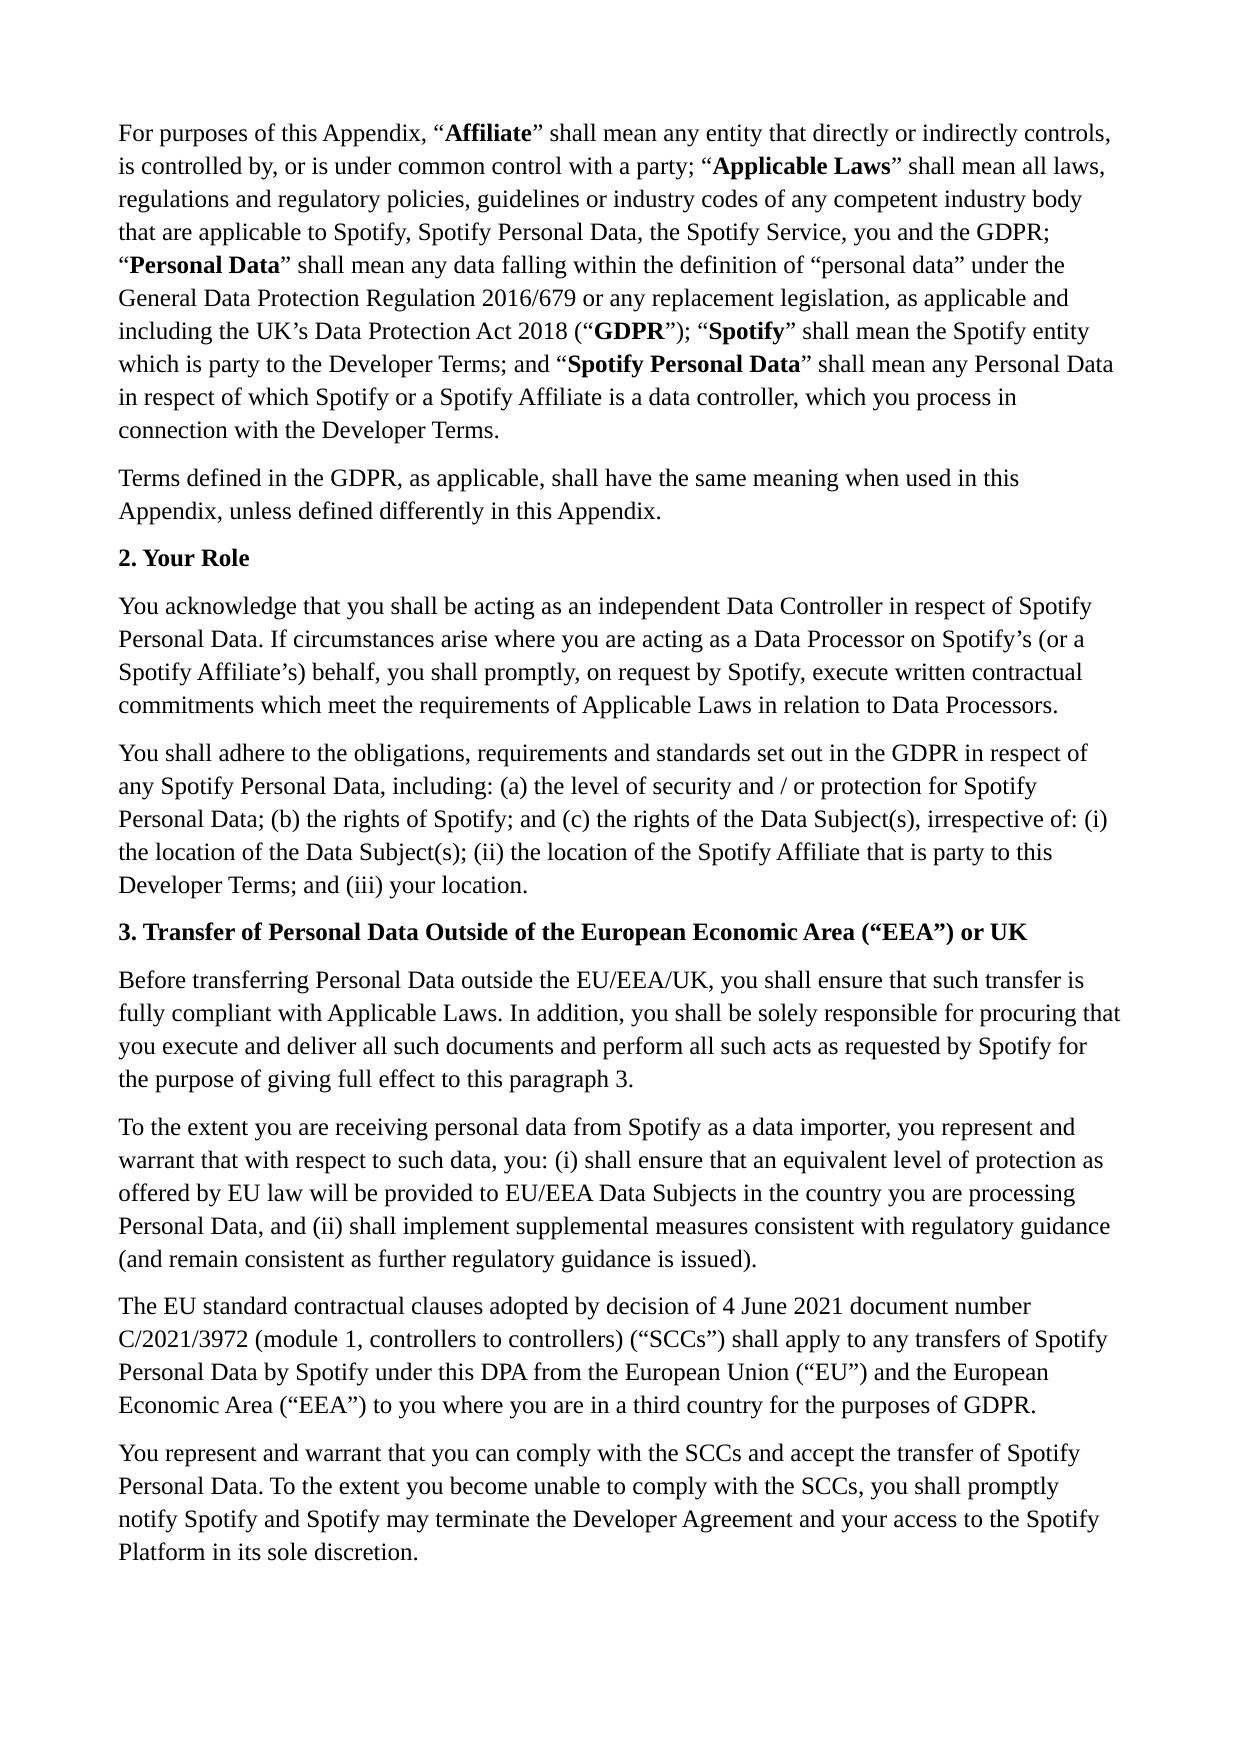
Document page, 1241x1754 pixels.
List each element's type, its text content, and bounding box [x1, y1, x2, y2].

text 2. Your Role [118, 543, 1122, 572]
text You represent and warrant that you can comply with the SCCs and accept the transfer of Spotify Personal Data. To the extent you become unable to comply with the SCCs, you shall promptly notify Spotify and Spotify may terminate the Developer Agreement and your access to the Spotify Platform in its sole discretion. [118, 1438, 1122, 1566]
text Terms defined in the GDPR, as applicable, shall have the same meaning when used in this Appendix, unless defined differently in this Appendix. [118, 463, 1122, 525]
text 3. Transfer of Personal Data Outside of the European Economic Area (“EEA”) or UK [118, 917, 1122, 946]
text The EU standard contractual clauses adopted by decision of 4 June 2021 document number C/2021/3972 (module 1, controllers to controllers) (“SCCs”) shall apply to any transfers of Spotify Personal Data by Spotify under this DPA from the European Union (“EU”) and the European Economic Area (“EEA”) to you where you are in a third country for the purposes of GDPR. [118, 1291, 1122, 1419]
text For purposes of this Appendix, “Affiliate” shall mean any entity that directly or indirectly controls, is controlled by, or is under common control with a party; “Applicable Laws” shall mean all laws, regulations and regulatory policies, guidelines or industry codes of any competent industry body that are applicable to Spotify, Spotify Personal Data, the Spotify Service, you and the GDPR; “Personal Data” shall mean any data falling within the definition of “personal data” under the General Data Protection Regulation 2016/679 or any replacement legislation, as applicable and including the UK’s Data Protection Act 2018 (“GDPR”); “Spotify” shall mean the Spotify entity which is party to the Developer Terms; and “Spotify Personal Data” shall mean any Personal Data in respect of which Spotify or a Spotify Affiliate is a data controller, which you process in connection with the Developer Terms. [118, 118, 1122, 444]
text You acknowledge that you shall be acting as an independent Data Controller in respect of Spotify Personal Data. If circumstances arise where you are acting as a Data Processor on Spotify’s (or a Spotify Affiliate’s) behalf, you shall promptly, on request by Spotify, execute written contractual commitments which meet the requirements of Applicable Laws in relation to Data Processors. [118, 591, 1122, 719]
text To the extent you are receiving personal data from Spotify as a data importer, you represent and warrant that with respect to such data, you: (i) shall ensure that an equivalent level of protection as offered by EU law will be provided to EU/EEA Data Subjects in the country you are processing Personal Data, and (ii) shall implement supplemental measures consistent with regulatory guidance (and remain consistent as further regulatory guidance is issued). [118, 1112, 1122, 1273]
text Before transferring Personal Data outside the EU/EEA/UK, you shall ensure that such transfer is fully compliant with Applicable Laws. In addition, you shall be solely responsible for procuring that you execute and deliver all such documents and perform all such acts as requested by Spotify for the purpose of giving full effect to this paragraph 3. [118, 965, 1122, 1093]
text You shall adhere to the obligations, requirements and standards set out in the GDPR in respect of any Spotify Personal Data, including: (a) the level of security and / or protection for Spotify Personal Data; (b) the rights of Spotify; and (c) the rights of the Data Subject(s), irrespective of: (i) the location of the Data Subject(s); (ii) the location of the Spotify Affiliate that is party to this Developer Terms; and (iii) your location. [118, 738, 1122, 899]
